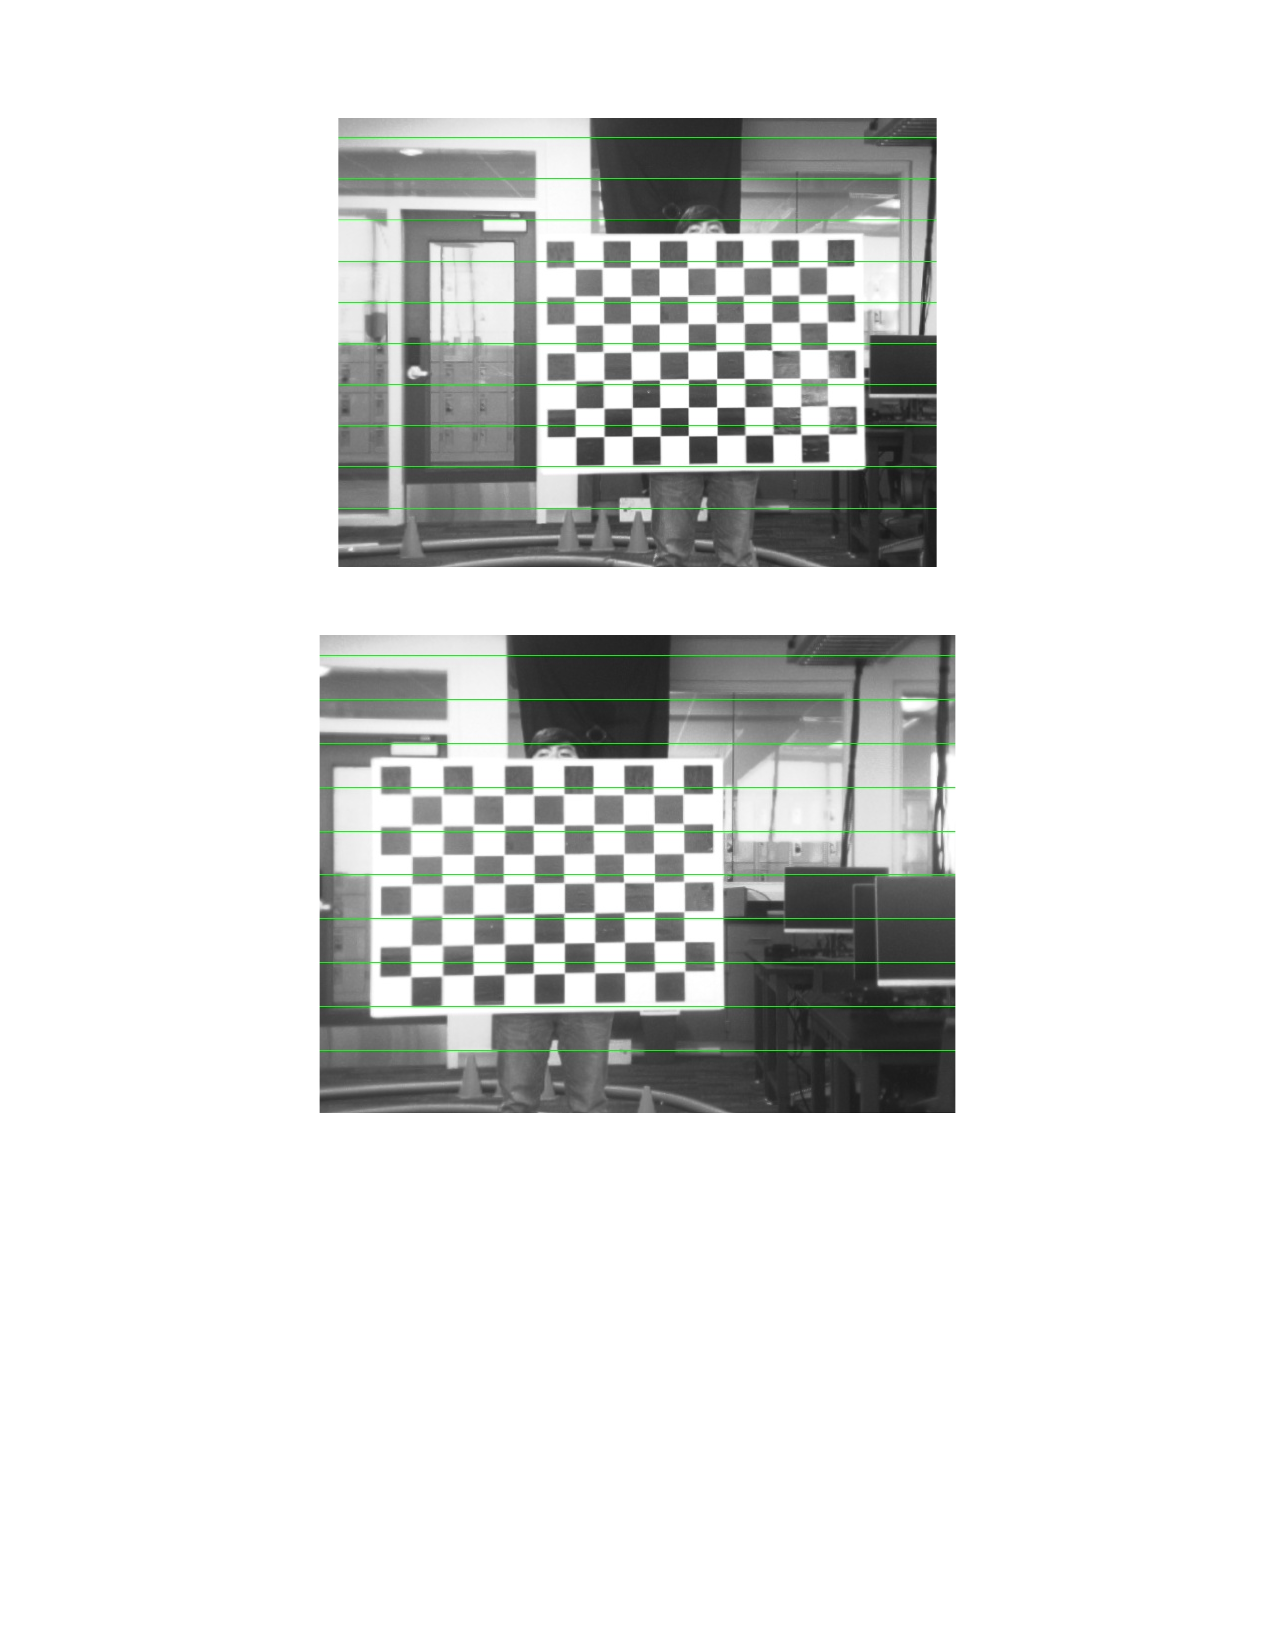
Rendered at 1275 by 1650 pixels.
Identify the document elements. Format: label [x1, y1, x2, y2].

picture [338, 118, 937, 567]
picture [319, 635, 956, 1113]
